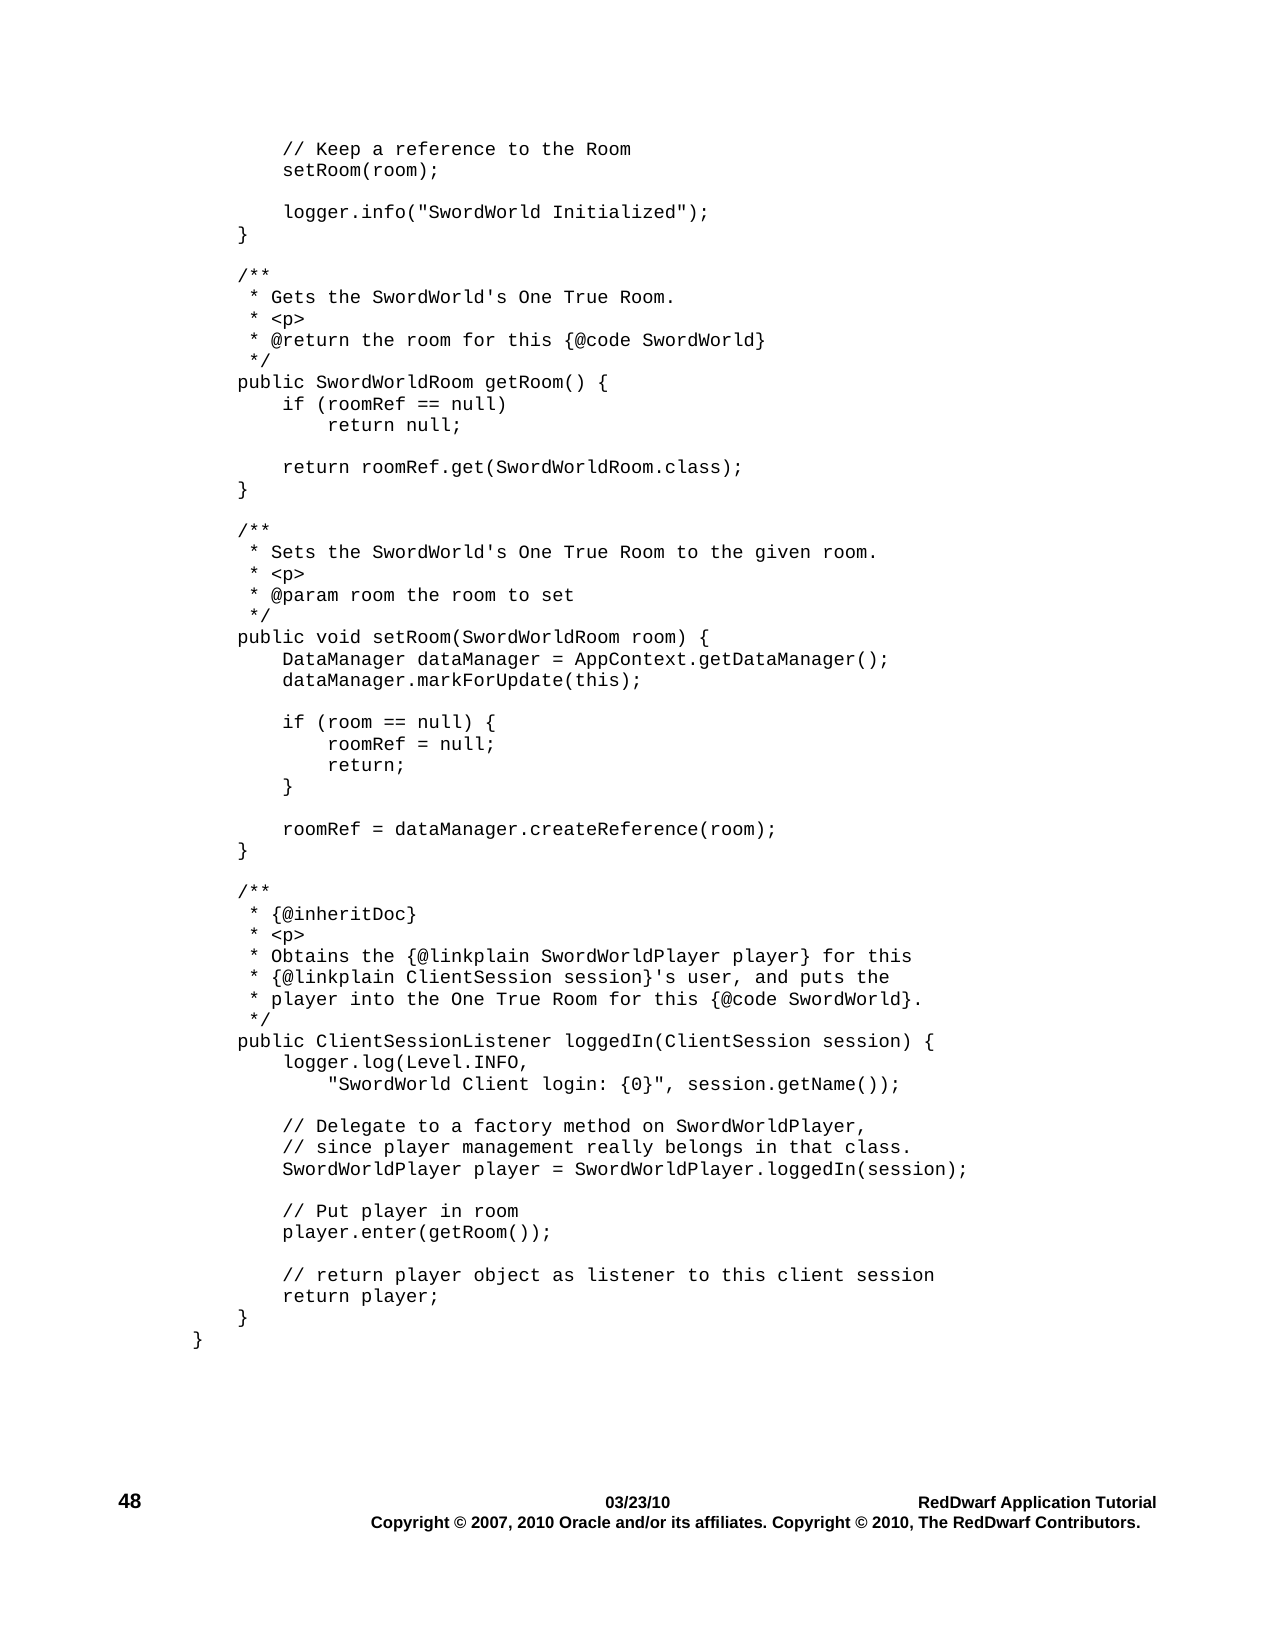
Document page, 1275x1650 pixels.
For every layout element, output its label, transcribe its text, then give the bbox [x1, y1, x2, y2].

text // Keep a reference to the Room setRoom(room); logger.info("SwordWorld Initialized"); } /** * Gets the SwordWorld's One True Room. * <p> * @return the room for this {@code SwordWorld} */ public SwordWorldRoom getRoom() { if (roomRef == null) return null; return roomRef.get(SwordWorldRoom.class); } /** * Sets the SwordWorld's One True Room to the given room. * <p> * @param room the room to set */ public void setRoom(SwordWorldRoom room) { DataManager dataManager = AppContext.getDataManager(); dataManager.markForUpdate(this); if (room == null) { roomRef = null; return; } roomRef = dataManager.createReference(room); } /** * {@inheritDoc} * <p> * Obtains the {@linkplain SwordWorldPlayer player} for this * {@linkplain ClientSession session}'s user, and puts the * player into the One True Room for this {@code SwordWorld}. */ public ClientSessionListener loggedIn(ClientSession session) { logger.log(Level.INFO, "SwordWorld Client login: {0}", session.getName()); // Delegate to a factory method on SwordWorldPlayer, // since player management really belongs in that class. SwordWorldPlayer player = SwordWorldPlayer.loggedIn(session); // Put player in room player.enter(getRoom()); // return player object as listener to this client session return player; } } [192, 118, 1098, 1372]
